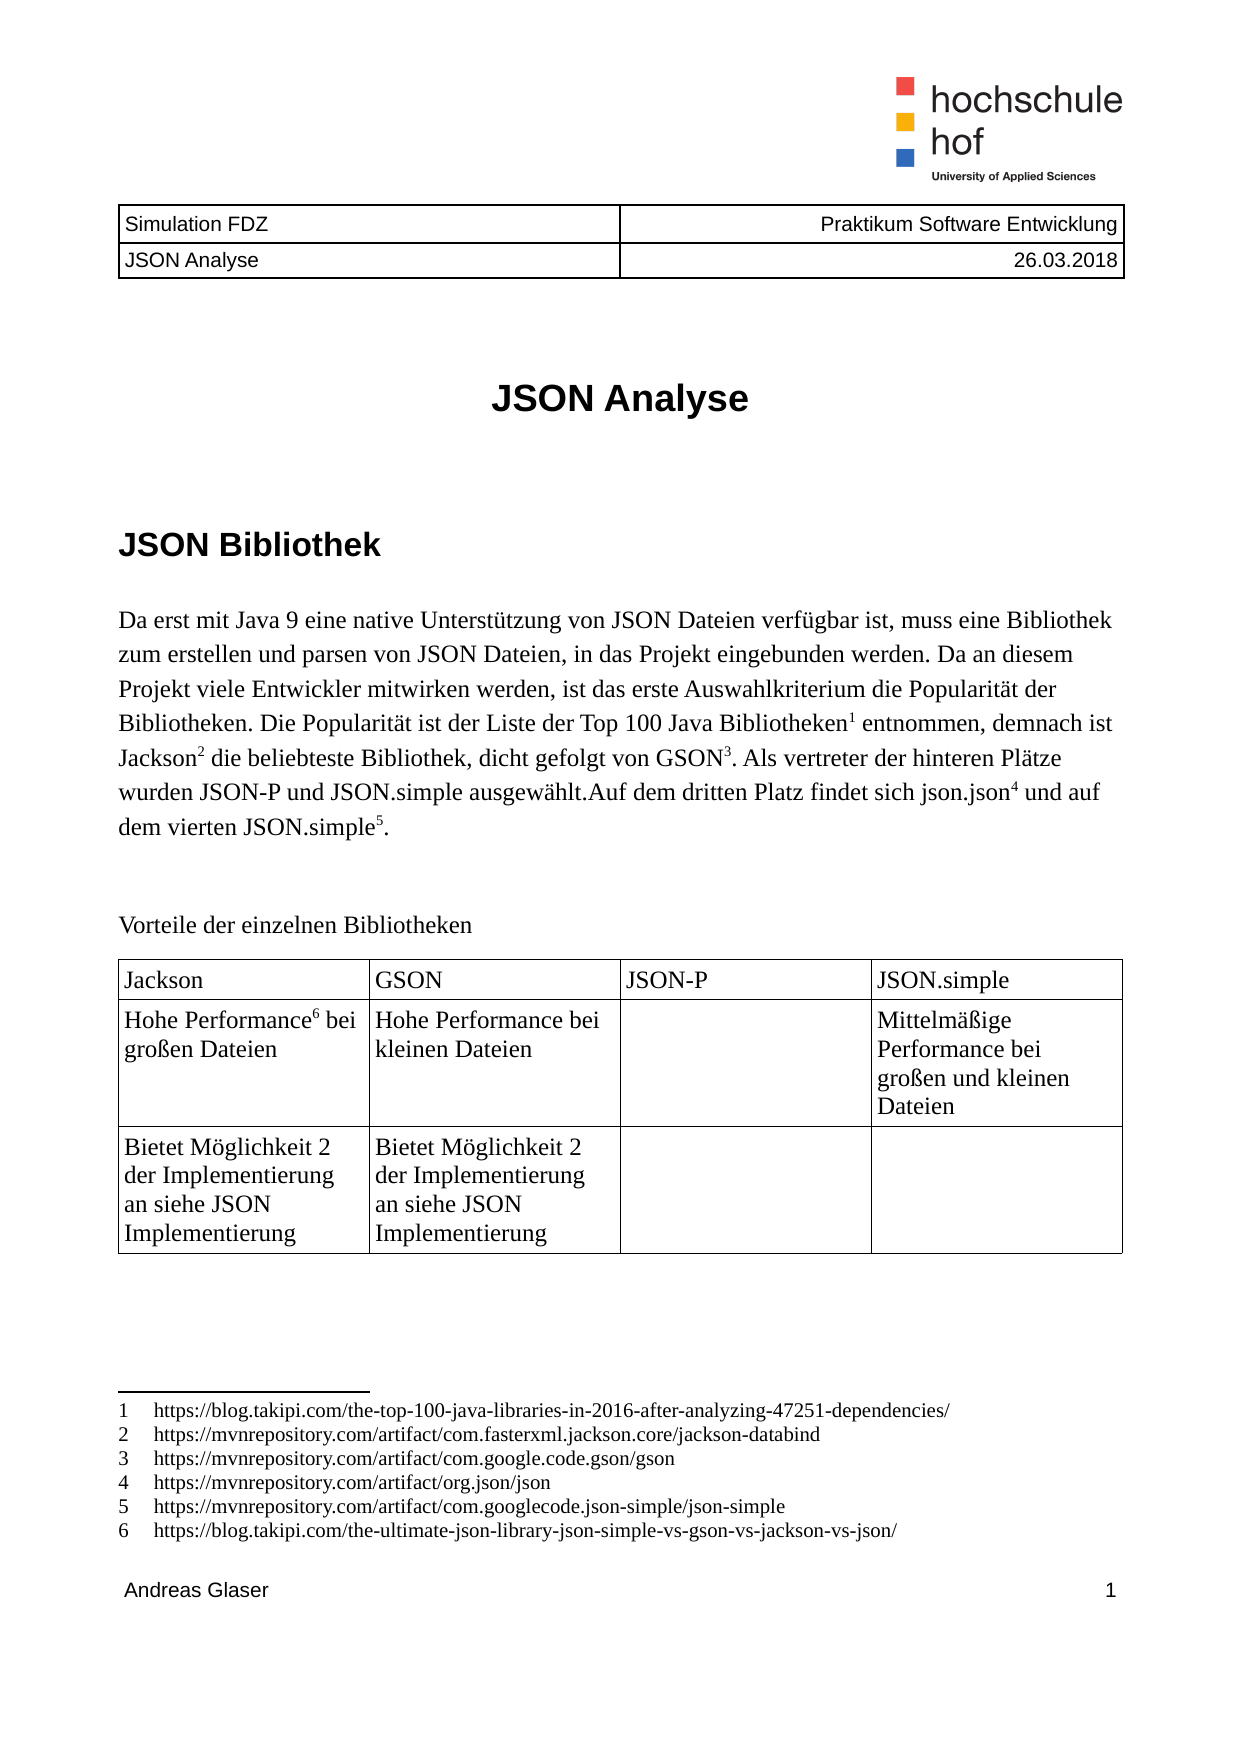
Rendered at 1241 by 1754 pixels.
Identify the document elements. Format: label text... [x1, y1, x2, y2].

table_cell Mittelmäßige Performance bei großen und kleinen Dateien [872, 1000, 1122, 1126]
subtitle JSON Analyse [118, 376, 1122, 420]
table_cell Bietet Möglichkeit 2 der Implementierung an siehe JSON Implementierung [119, 1127, 369, 1252]
table_header JSON.simple [872, 960, 1122, 999]
table_header Jackson [119, 960, 369, 999]
table_header GSON [370, 960, 620, 999]
table_cell [621, 1127, 871, 1252]
text https://mvnrepository.com/artifact/com.googlecode.json-simple/json-simple [118, 1494, 1122, 1518]
text Vorteile der einzelnen Bibliotheken [118, 910, 1122, 939]
text https://mvnrepository.com/artifact/org.json/json [118, 1470, 1122, 1494]
table_header JSON-P [621, 960, 871, 999]
table_cell Hohe Performance bei kleinen Dateien [370, 1000, 620, 1126]
text Da erst mit Java 9 eine native Unterstützung von JSON Dateien verfügbar ist, muss eine Bibliothek zum erstellen und parsen von JSON Dateien, in das Projekt eingebunden werden. Da an diesem Projekt viele Entwickler mitwirken werden, ist das erste Auswahlkriterium die Popularität der Bibliotheken. Die Popularität ist der Liste der Top 100 Java Bibliotheken entnommen, demnach ist Jackson die beliebteste Bibliothek, dicht gefolgt von GSON. Als vertreter der hinteren Plätze wurden JSON-P und JSON.simple ausgewählt.Auf dem dritten Platz findet sich json.json und auf dem vierten JSON.simple. [118, 605, 1122, 841]
picture [896, 77, 1122, 182]
text https://mvnrepository.com/artifact/com.fasterxml.jackson.core/jackson-databind [118, 1422, 1122, 1446]
text https://mvnrepository.com/artifact/com.google.code.gson/gson [118, 1446, 1122, 1470]
table_cell Bietet Möglichkeit 2 der Implementierung an siehe JSON Implementierung [370, 1127, 620, 1252]
table_cell [872, 1127, 1122, 1252]
table_cell [621, 1000, 871, 1126]
table_cell Hohe Performance bei großen Dateien [119, 1000, 369, 1126]
subtitle JSON Bibliothek [118, 525, 1122, 564]
text https://blog.takipi.com/the-top-100-java-libraries-in-2016-after-analyzing-47251-dependencies/ [118, 1398, 1122, 1422]
